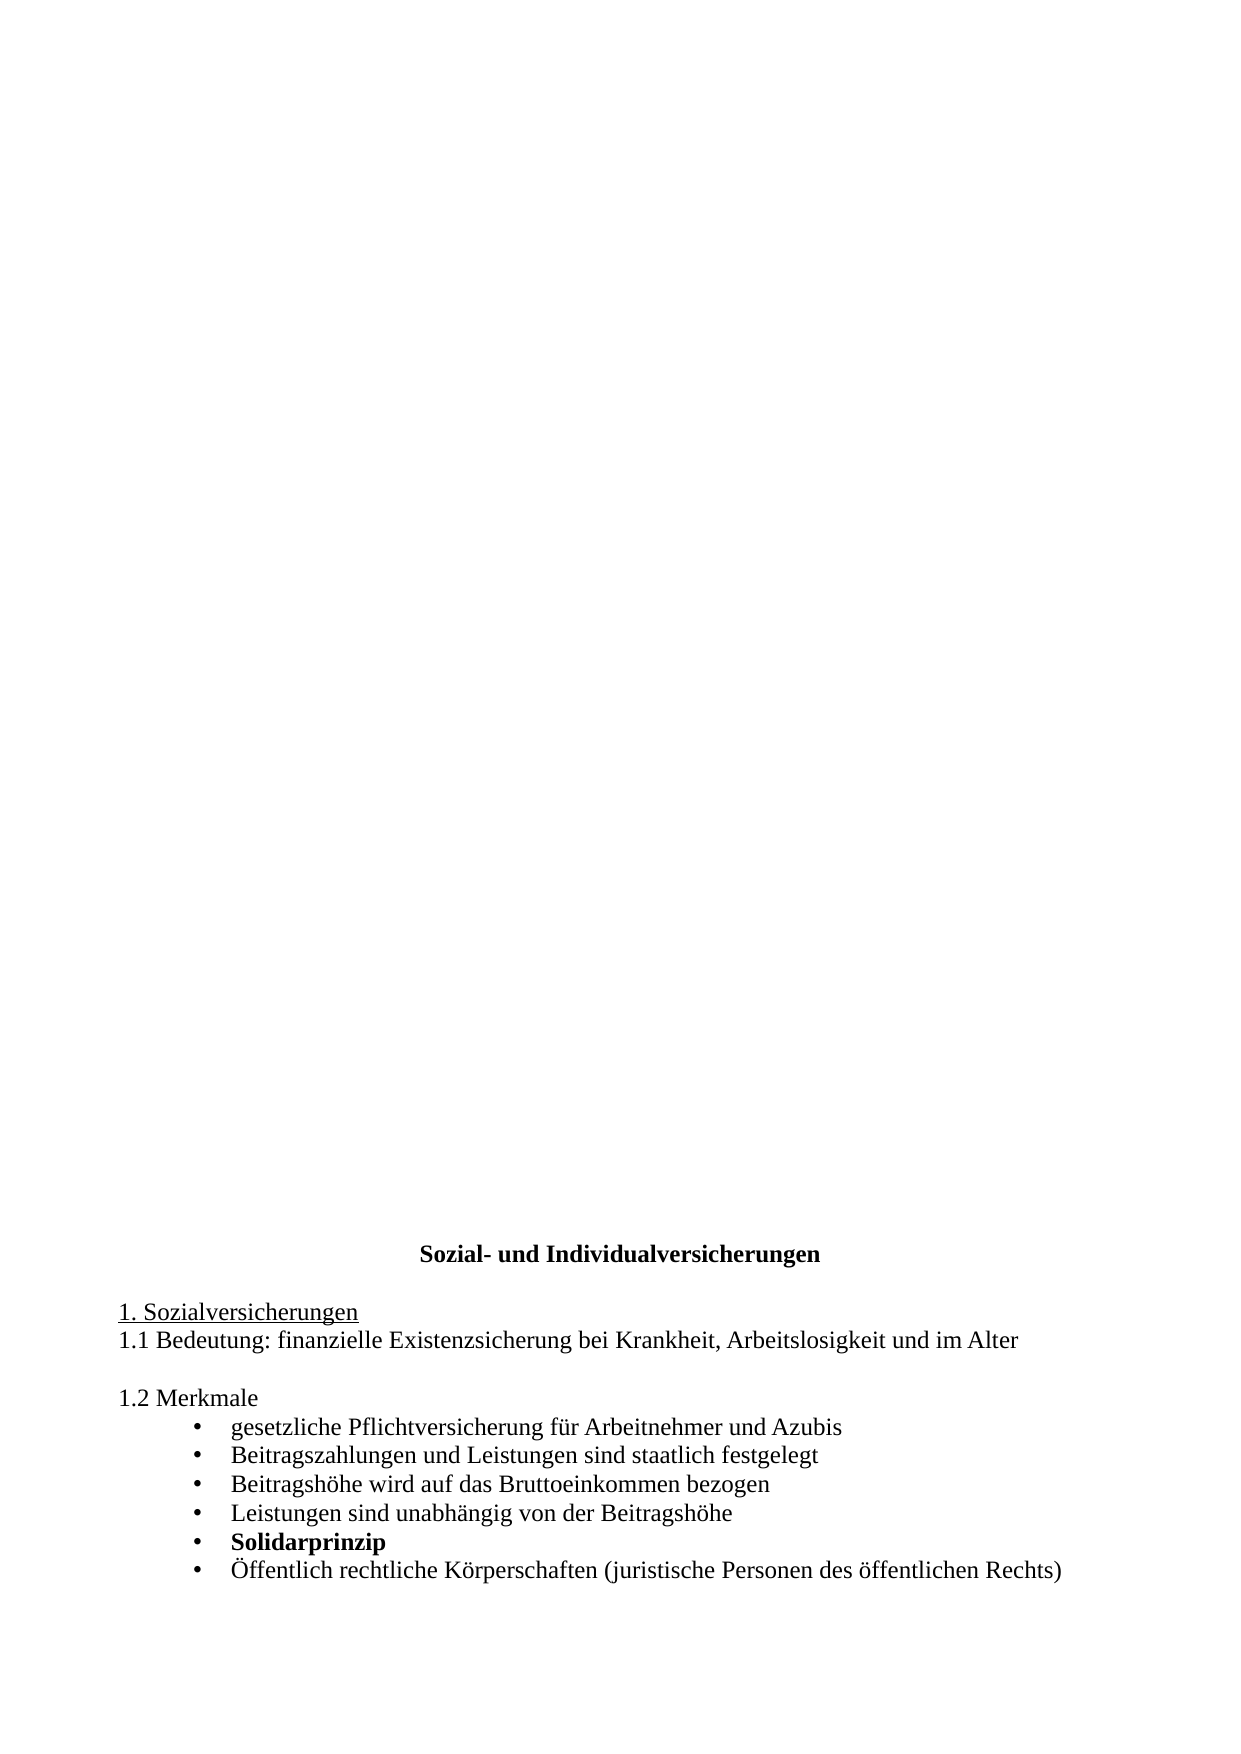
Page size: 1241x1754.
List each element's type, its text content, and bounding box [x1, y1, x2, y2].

text Sozial- und Individualversicherungen [118, 1239, 1122, 1268]
list Öffentlich rechtliche Körperschaften (juristische Personen des öffentlichen Rechts) [193, 1556, 1122, 1584]
text 1.2 Merkmale [118, 1383, 1122, 1412]
list Leistungen sind unabhängig von der Beitragshöhe [193, 1498, 1122, 1527]
list Solidarprinzip [193, 1527, 1122, 1556]
text 1.1 Bedeutung: finanzielle Existenzsicherung bei Krankheit, Arbeitslosigkeit und im Alter [118, 1326, 1122, 1354]
list gesetzliche Pflichtversicherung für Arbeitnehmer und Azubis [193, 1412, 1122, 1441]
list Beitragszahlungen und Leistungen sind staatlich festgelegt [193, 1441, 1122, 1469]
text 1. Sozialversicherungen [118, 1297, 1122, 1326]
list Beitragshöhe wird auf das Bruttoeinkommen bezogen [193, 1469, 1122, 1498]
